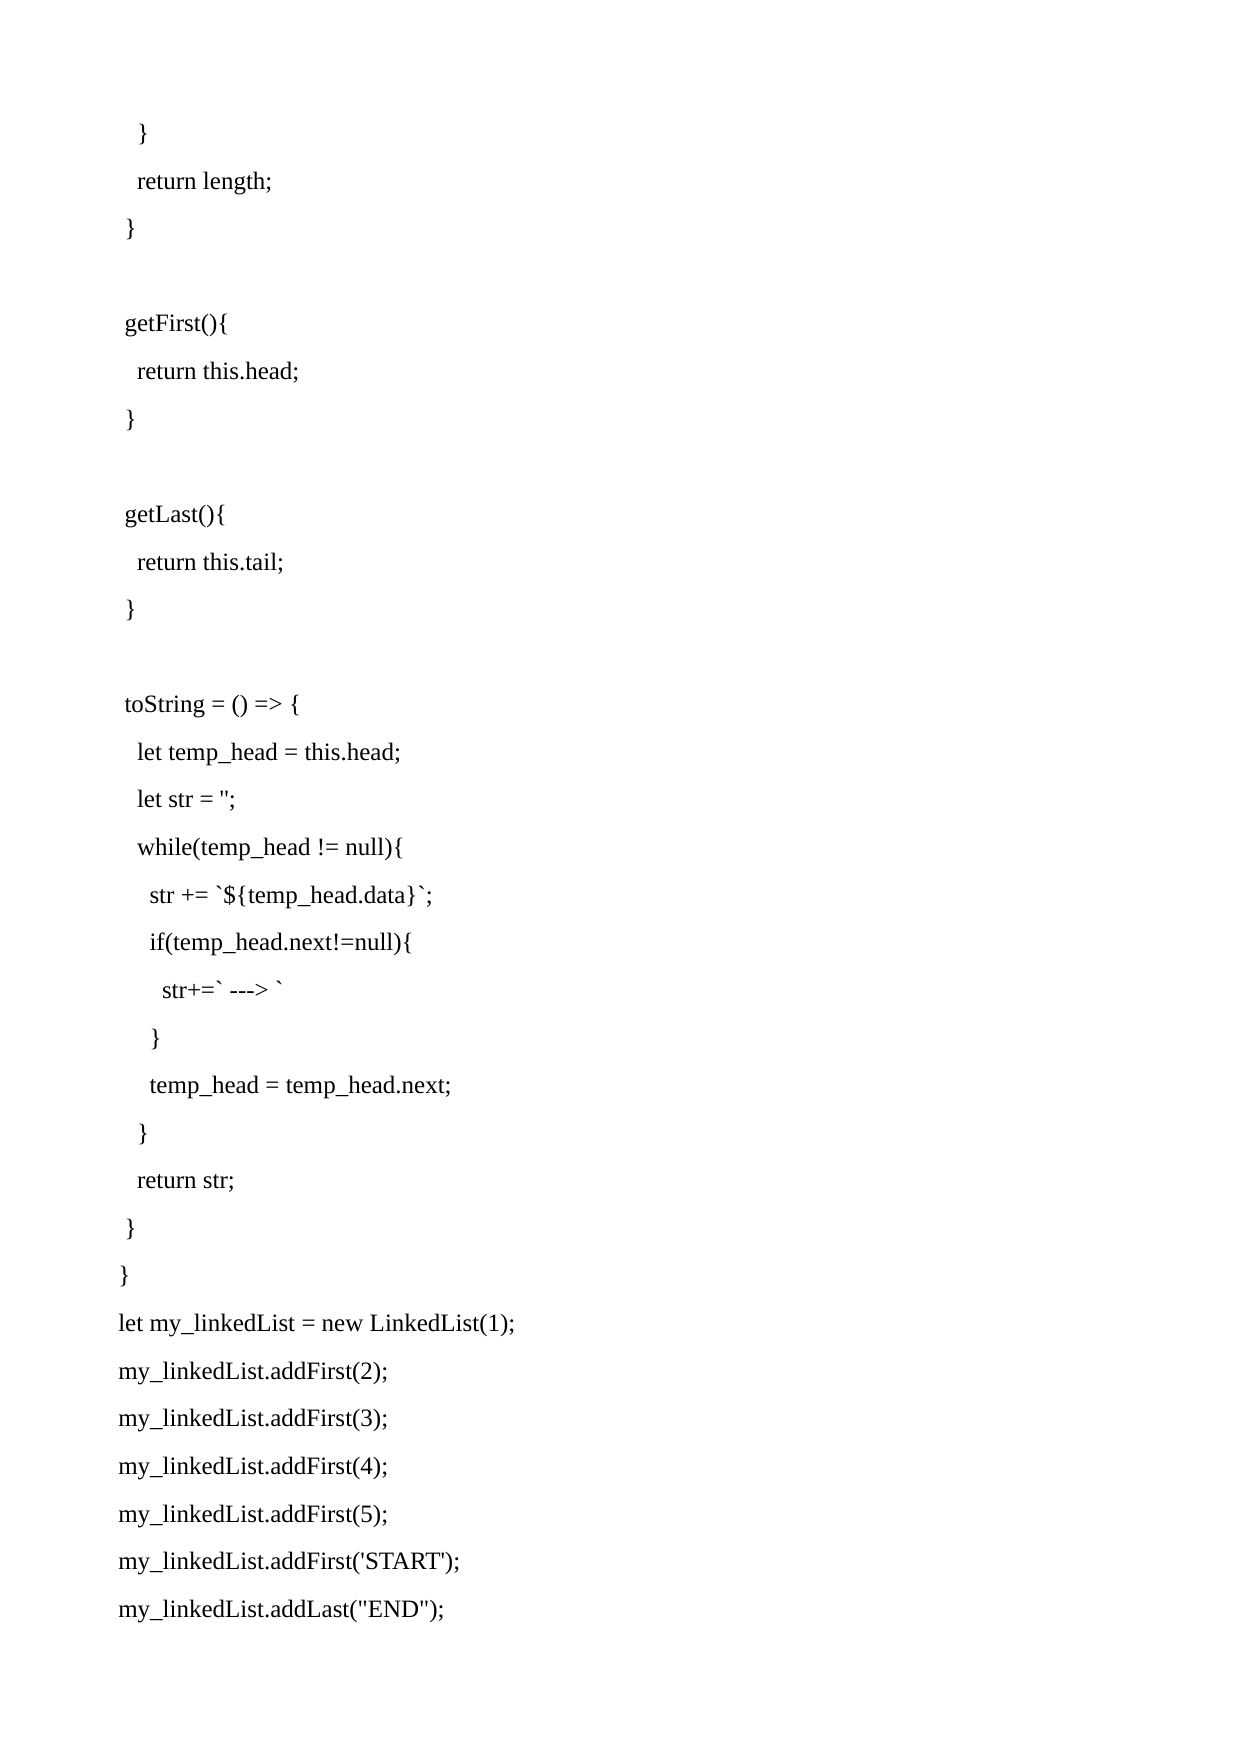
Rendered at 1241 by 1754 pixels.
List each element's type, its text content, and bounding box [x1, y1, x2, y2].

text let temp_head = this.head; [118, 737, 1122, 766]
text my_linkedList.addFirst(4); [118, 1451, 1122, 1480]
text } [118, 404, 1122, 432]
text } [118, 1261, 1122, 1289]
text my_linkedList.addLast("END"); [118, 1594, 1122, 1623]
text } [118, 1023, 1122, 1051]
text return this.tail; [118, 547, 1122, 575]
text } [118, 118, 1122, 147]
text my_linkedList.addFirst('START'); [118, 1546, 1122, 1575]
text while(temp_head != null){ [118, 832, 1122, 861]
text let str = ''; [118, 784, 1122, 813]
text str += `${temp_head.data}`; [118, 880, 1122, 908]
text getLast(){ [118, 499, 1122, 528]
text toString = () => { [118, 689, 1122, 718]
text } [118, 213, 1122, 242]
text let my_linkedList = new LinkedList(1); [118, 1308, 1122, 1337]
text str+=` ---> ` [118, 975, 1122, 1004]
text } [118, 1118, 1122, 1147]
text return this.head; [118, 356, 1122, 385]
text } [118, 594, 1122, 623]
text return length; [118, 166, 1122, 194]
text my_linkedList.addFirst(3); [118, 1403, 1122, 1432]
text my_linkedList.addFirst(5); [118, 1499, 1122, 1527]
text if(temp_head.next!=null){ [118, 927, 1122, 956]
text } [118, 1213, 1122, 1242]
text return str; [118, 1165, 1122, 1194]
text getFirst(){ [118, 308, 1122, 337]
text my_linkedList.addFirst(2); [118, 1356, 1122, 1384]
text temp_head = temp_head.next; [118, 1070, 1122, 1099]
